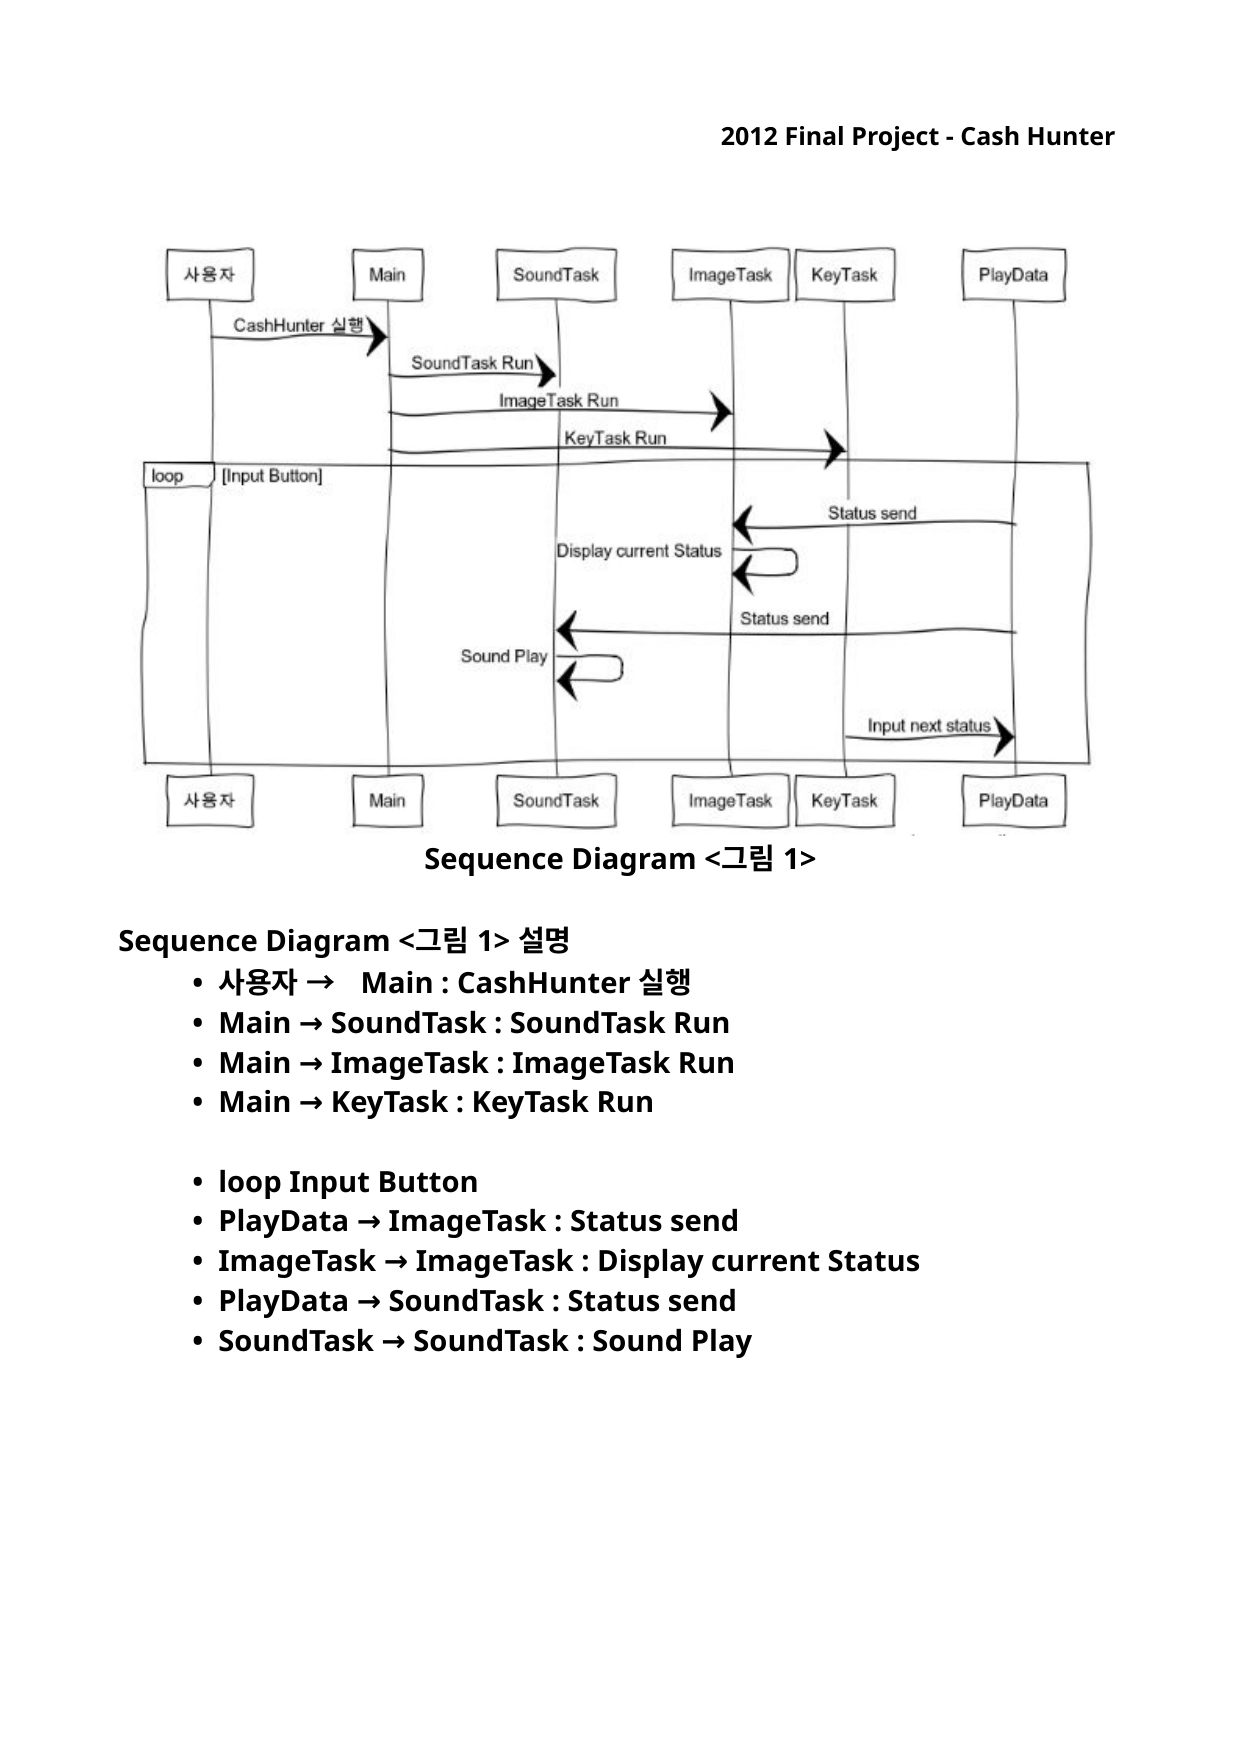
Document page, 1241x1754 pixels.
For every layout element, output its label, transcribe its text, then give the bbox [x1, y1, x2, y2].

text • Main → KeyTask : KeyTask Run [118, 1082, 1122, 1121]
text • loop Input Button [118, 1161, 1122, 1201]
text • 사용자 → Main : CashHunter 실행 [118, 960, 1122, 1002]
text • PlayData → ImageTask : Status send [118, 1201, 1122, 1240]
text Sequence Diagram <그림 1> 설명 [118, 917, 1122, 960]
text Sequence Diagram <그림 1> [118, 221, 1122, 878]
text • PlayData → SoundTask : Status send [118, 1280, 1122, 1320]
text • Main → ImageTask : ImageTask Run [118, 1042, 1122, 1082]
text • Main → SoundTask : SoundTask Run [118, 1002, 1122, 1042]
text • SoundTask → SoundTask : Sound Play [118, 1320, 1122, 1359]
text • ImageTask → ImageTask : Display current Status [118, 1240, 1122, 1280]
picture [120, 221, 1121, 836]
